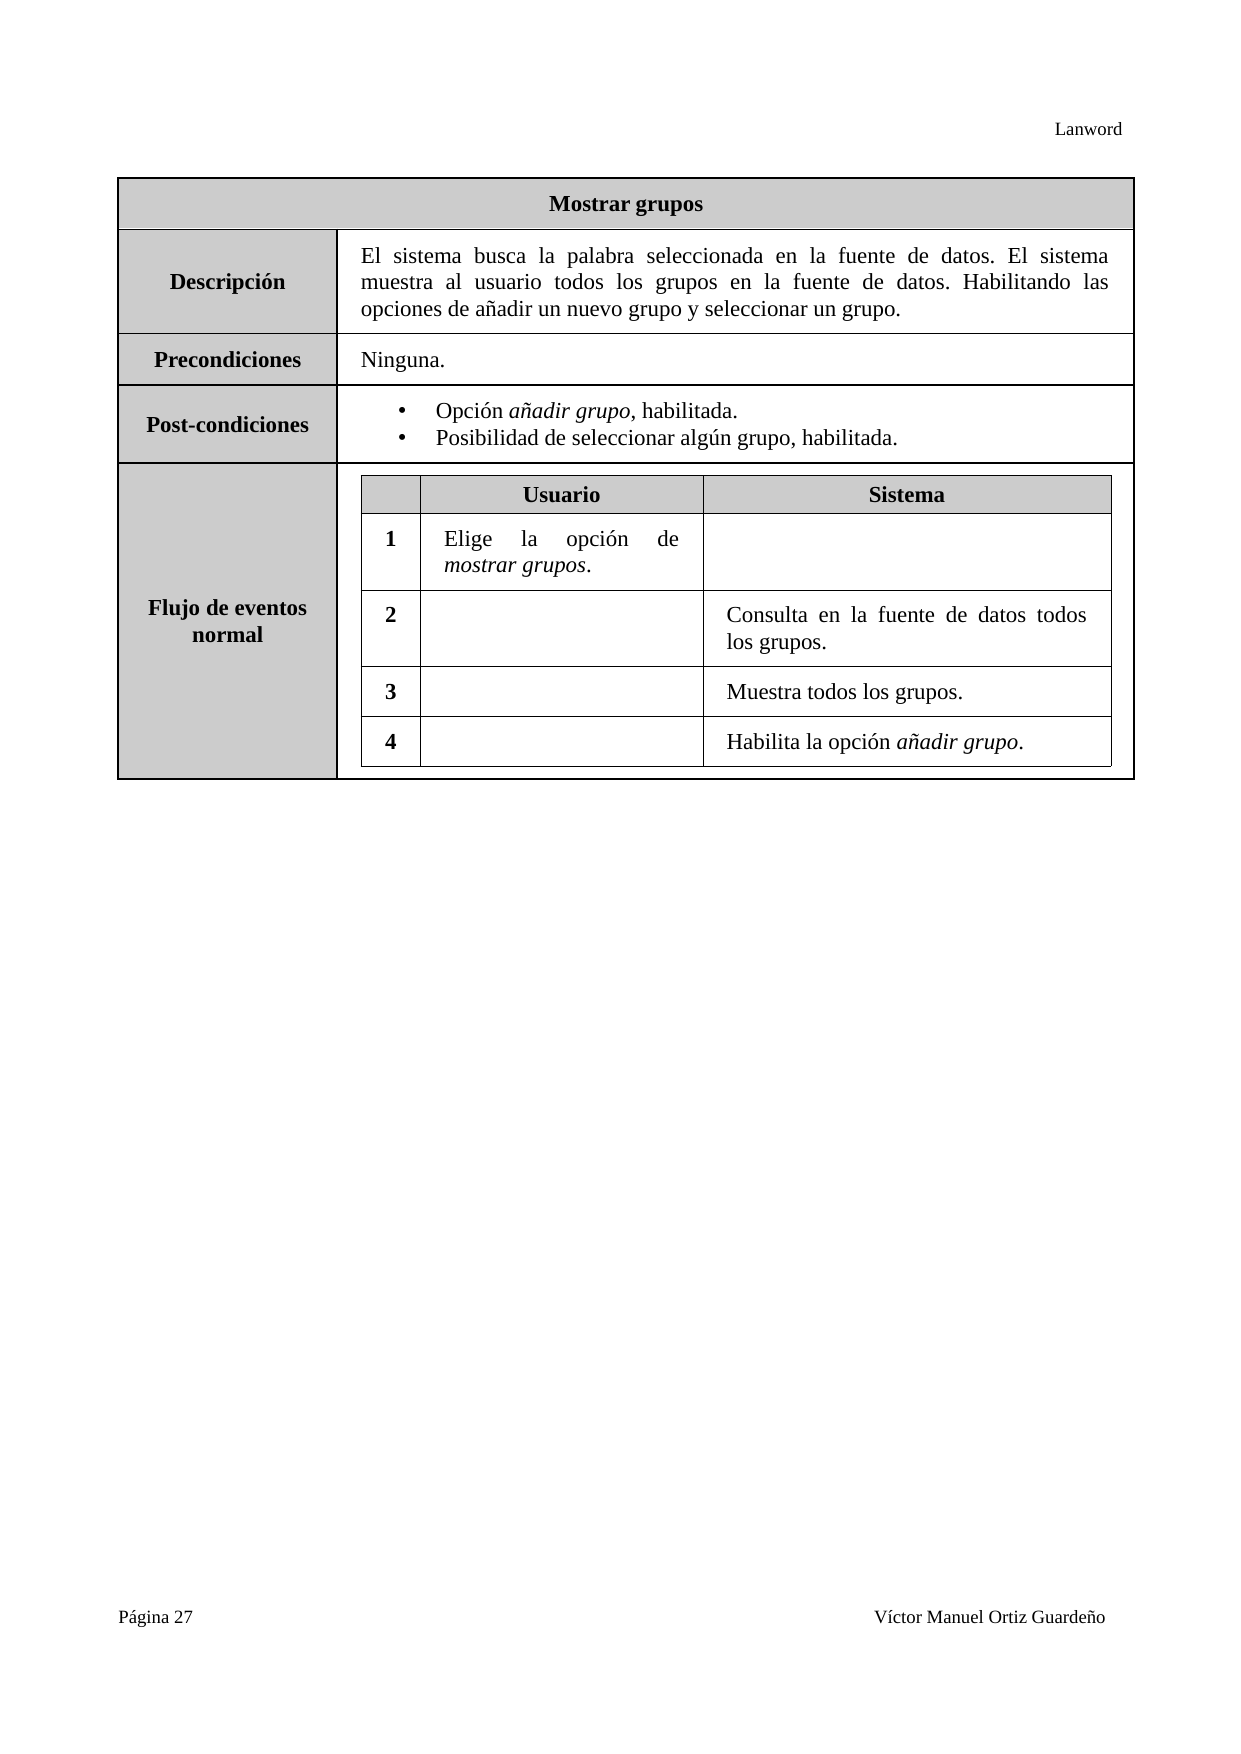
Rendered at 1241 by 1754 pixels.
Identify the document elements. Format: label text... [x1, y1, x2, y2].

table_cell Muestra todos los grupos. [704, 667, 1111, 716]
table_cell 4 [362, 717, 420, 766]
table_cell [421, 667, 703, 716]
table_header Mostrar grupos [119, 179, 1133, 228]
table_cell 3 [362, 667, 420, 716]
table_cell [704, 514, 1111, 589]
table_cell Flujo de eventos normal [119, 464, 336, 778]
table_cell [421, 591, 703, 666]
table_header Sistema [704, 476, 1111, 513]
table_cell El sistema busca la palabra seleccionada en la fuente de datos. El sistema muestra al usuario todos los grupos en la fuente de datos. Habilitando las opciones de añadir un nuevo grupo y seleccionar un grupo. [338, 230, 1133, 333]
table_cell [421, 717, 703, 766]
table_cell [338, 464, 1133, 778]
table_cell Opción añadir grupo, habilitada. Posibilidad de seleccionar algún grupo, habilitada. [338, 386, 1133, 462]
table_cell Habilita la opción añadir grupo. [704, 717, 1111, 766]
table_cell Consulta en la fuente de datos todos los grupos. [704, 591, 1111, 666]
table_cell Elige la opción de mostrar grupos. [421, 514, 703, 589]
table_header Usuario [421, 476, 703, 513]
table_cell Ninguna. [338, 334, 1133, 384]
table_cell Precondiciones [119, 334, 336, 384]
table_header [362, 476, 420, 513]
table_cell 2 [362, 591, 420, 666]
table_cell Post-condiciones [119, 386, 336, 462]
table_cell Descripción [119, 230, 336, 333]
table_cell 1 [362, 514, 420, 589]
